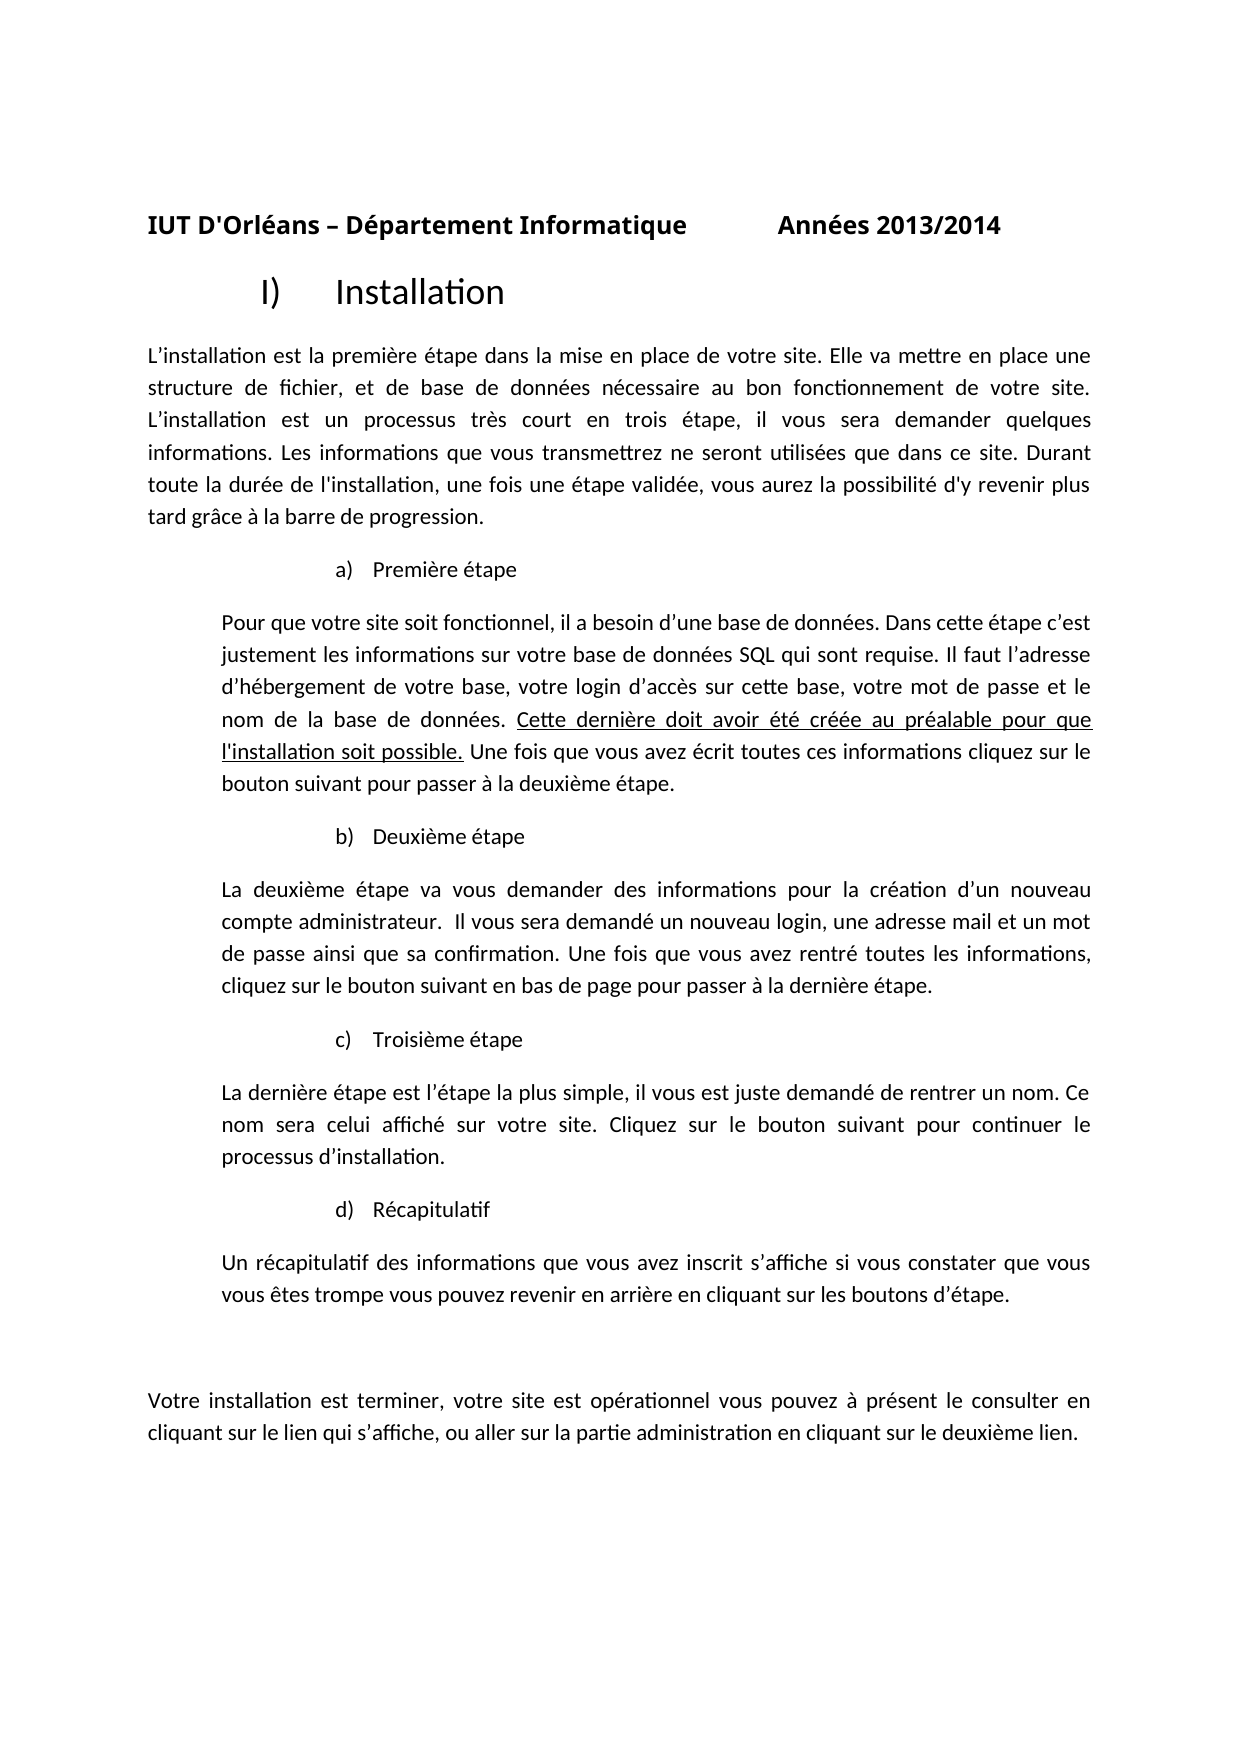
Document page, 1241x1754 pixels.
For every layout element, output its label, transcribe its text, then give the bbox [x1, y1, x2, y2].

list Récapitulatif [335, 1195, 1093, 1223]
text Un récapitulatif des informations que vous avez inscrit s’affiche si vous constater que vous vous êtes trompe vous pouvez revenir en arrière en cliquant sur les boutons d’étape. [221, 1248, 1093, 1308]
text Votre installation est terminer, votre site est opérationnel vous pouvez à présent le consulter en cliquant sur le lien qui s’affiche, ou aller sur la partie administration en cliquant sur le deuxième lien. [148, 1386, 1093, 1447]
list Troisième étape [335, 1025, 1093, 1053]
text IUT D'Orléans – Département Informatique Années 2013/2014 [148, 208, 1093, 242]
text L’installation est la première étape dans la mise en place de votre site. Elle va mettre en place une structure de fichier, et de base de données nécessaire au bon fonctionnement de votre site. L’installation est un processus très court en trois étape, il vous sera demander quelques informations. Les informations que vous transmettrez ne seront utilisées que dans ce site. Durant toute la durée de l'installation, une fois une étape validée, vous aurez la possibilité d'y revenir plus tard grâce à la barre de progression. [148, 341, 1093, 530]
list Première étape [335, 555, 1093, 583]
list Deuxième étape [335, 822, 1093, 850]
text Pour que votre site soit fonctionnel, il a besoin d’une base de données. Dans cette étape c’est justement les informations sur votre base de données SQL qui sont requise. Il faut l’adresse d’hébergement de votre base, votre login d’accès sur cette base, votre mot de passe et le nom de la base de données. Cette dernière doit avoir été créée au préalable pour que l'installation soit possible. Une fois que vous avez écrit toutes ces informations cliquez sur le bouton suivant pour passer à la deuxième étape. [221, 608, 1093, 797]
text La deuxième étape va vous demander des informations pour la création d’un nouveau compte administrateur. Il vous sera demandé un nouveau login, une adresse mail et un mot de passe ainsi que sa confirmation. Une fois que vous avez rentré toutes les informations, cliquez sur le bouton suivant en bas de page pour passer à la dernière étape. [221, 875, 1093, 1000]
list Installation [260, 268, 1093, 313]
text La dernière étape est l’étape la plus simple, il vous est juste demandé de rentrer un nom. Ce nom sera celui affiché sur votre site. Cliquez sur le bouton suivant pour continuer le processus d’installation. [221, 1078, 1093, 1170]
